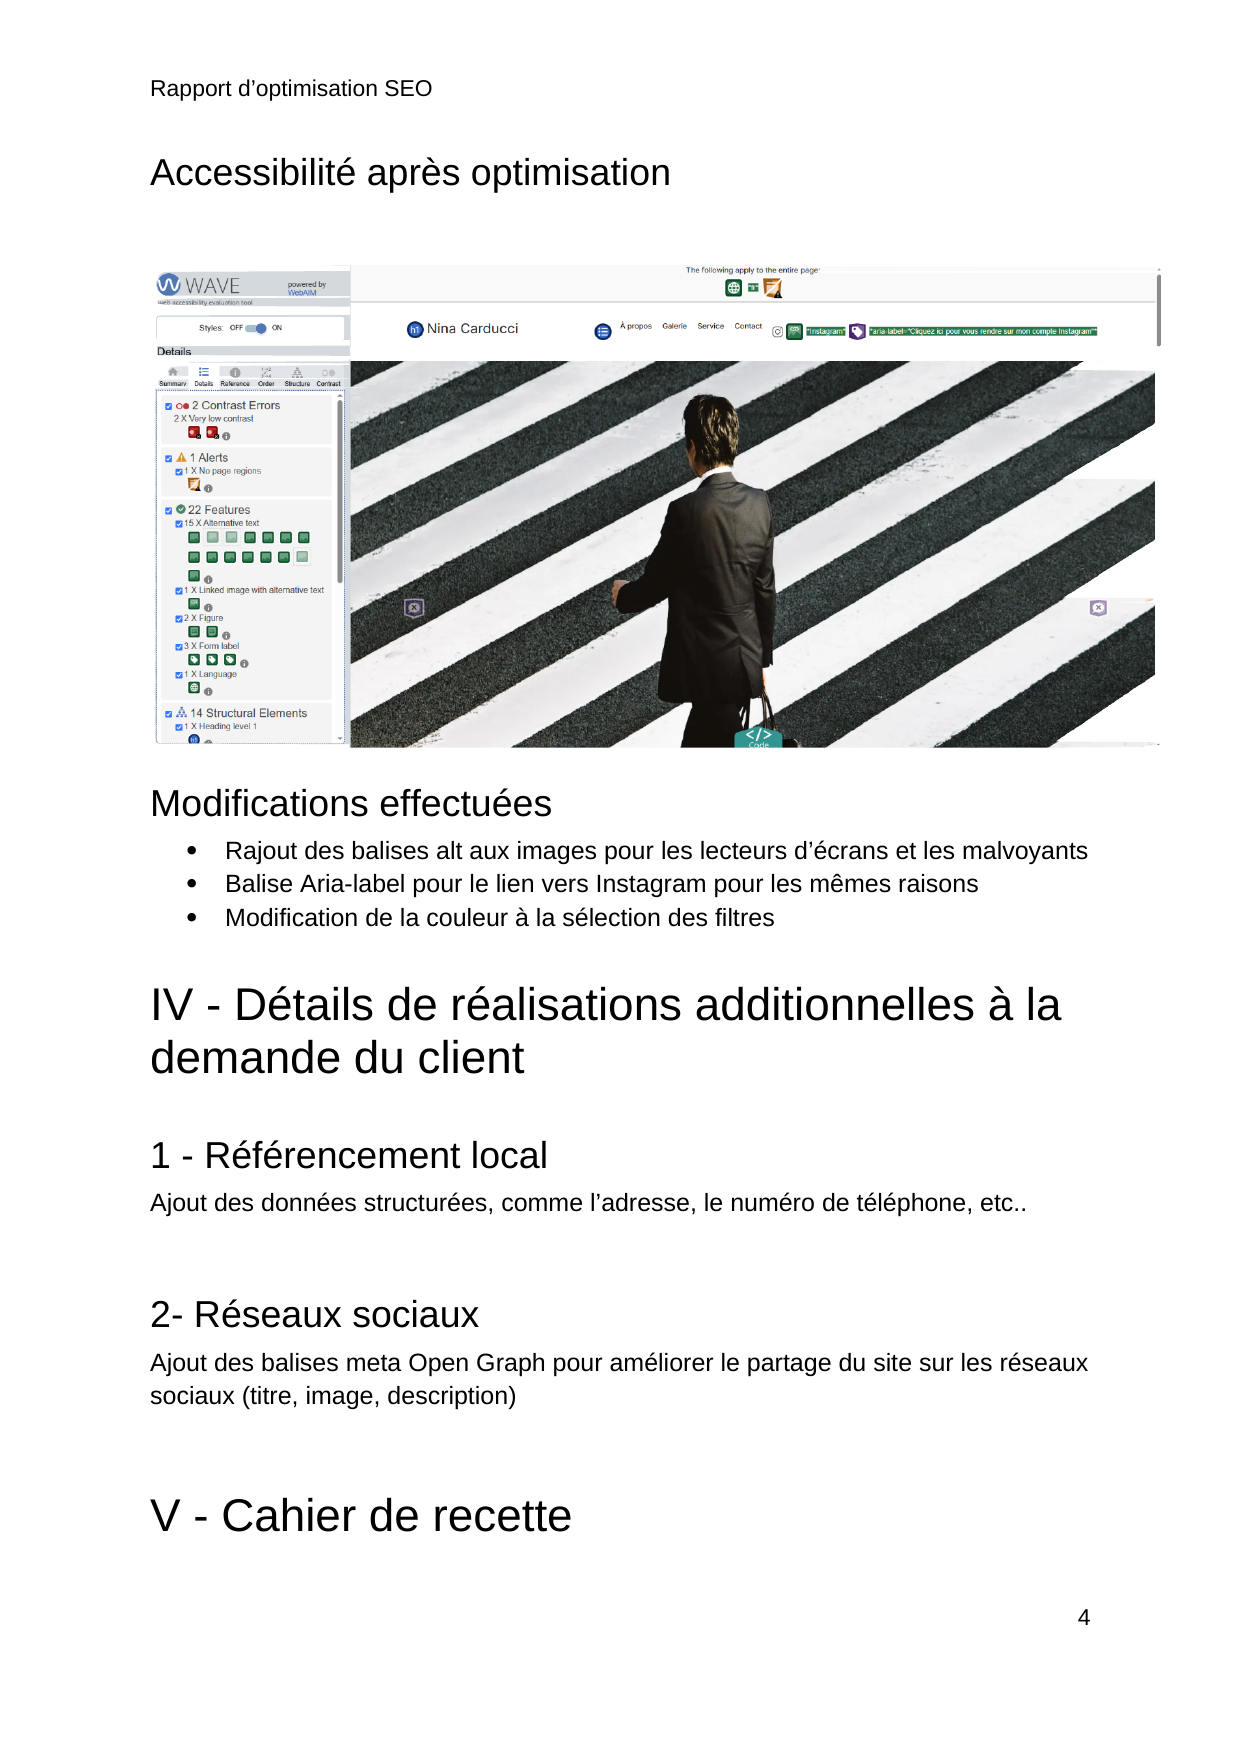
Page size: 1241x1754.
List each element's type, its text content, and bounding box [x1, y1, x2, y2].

subtitle Modifications effectuées [150, 306, 1090, 824]
text Ajout des balises meta Open Graph pour améliorer le partage du site sur les réseaux sociaux (titre, image, description) [150, 1348, 1090, 1409]
list Rajout des balises alt aux images pour les lecteurs d’écrans et les malvoyants [187, 836, 1090, 865]
text Ajout des données structurées, comme l’adresse, le numéro de téléphone, etc.. [150, 1188, 1090, 1217]
subtitle V - Cahier de recette [150, 1488, 1090, 1541]
subtitle Accessibilité après optimisation [150, 150, 1090, 193]
subtitle 2- Réseaux sociaux [150, 1292, 1090, 1335]
list Modification de la couleur à la sélection des filtres [187, 903, 1090, 931]
subtitle IV - Détails de réalisations additionnelles à la demande du client [150, 977, 1090, 1083]
subtitle 1 - Référencement local [150, 1133, 1090, 1176]
list Balise Aria-label pour le lien vers Instagram pour les mêmes raisons [187, 869, 1090, 898]
